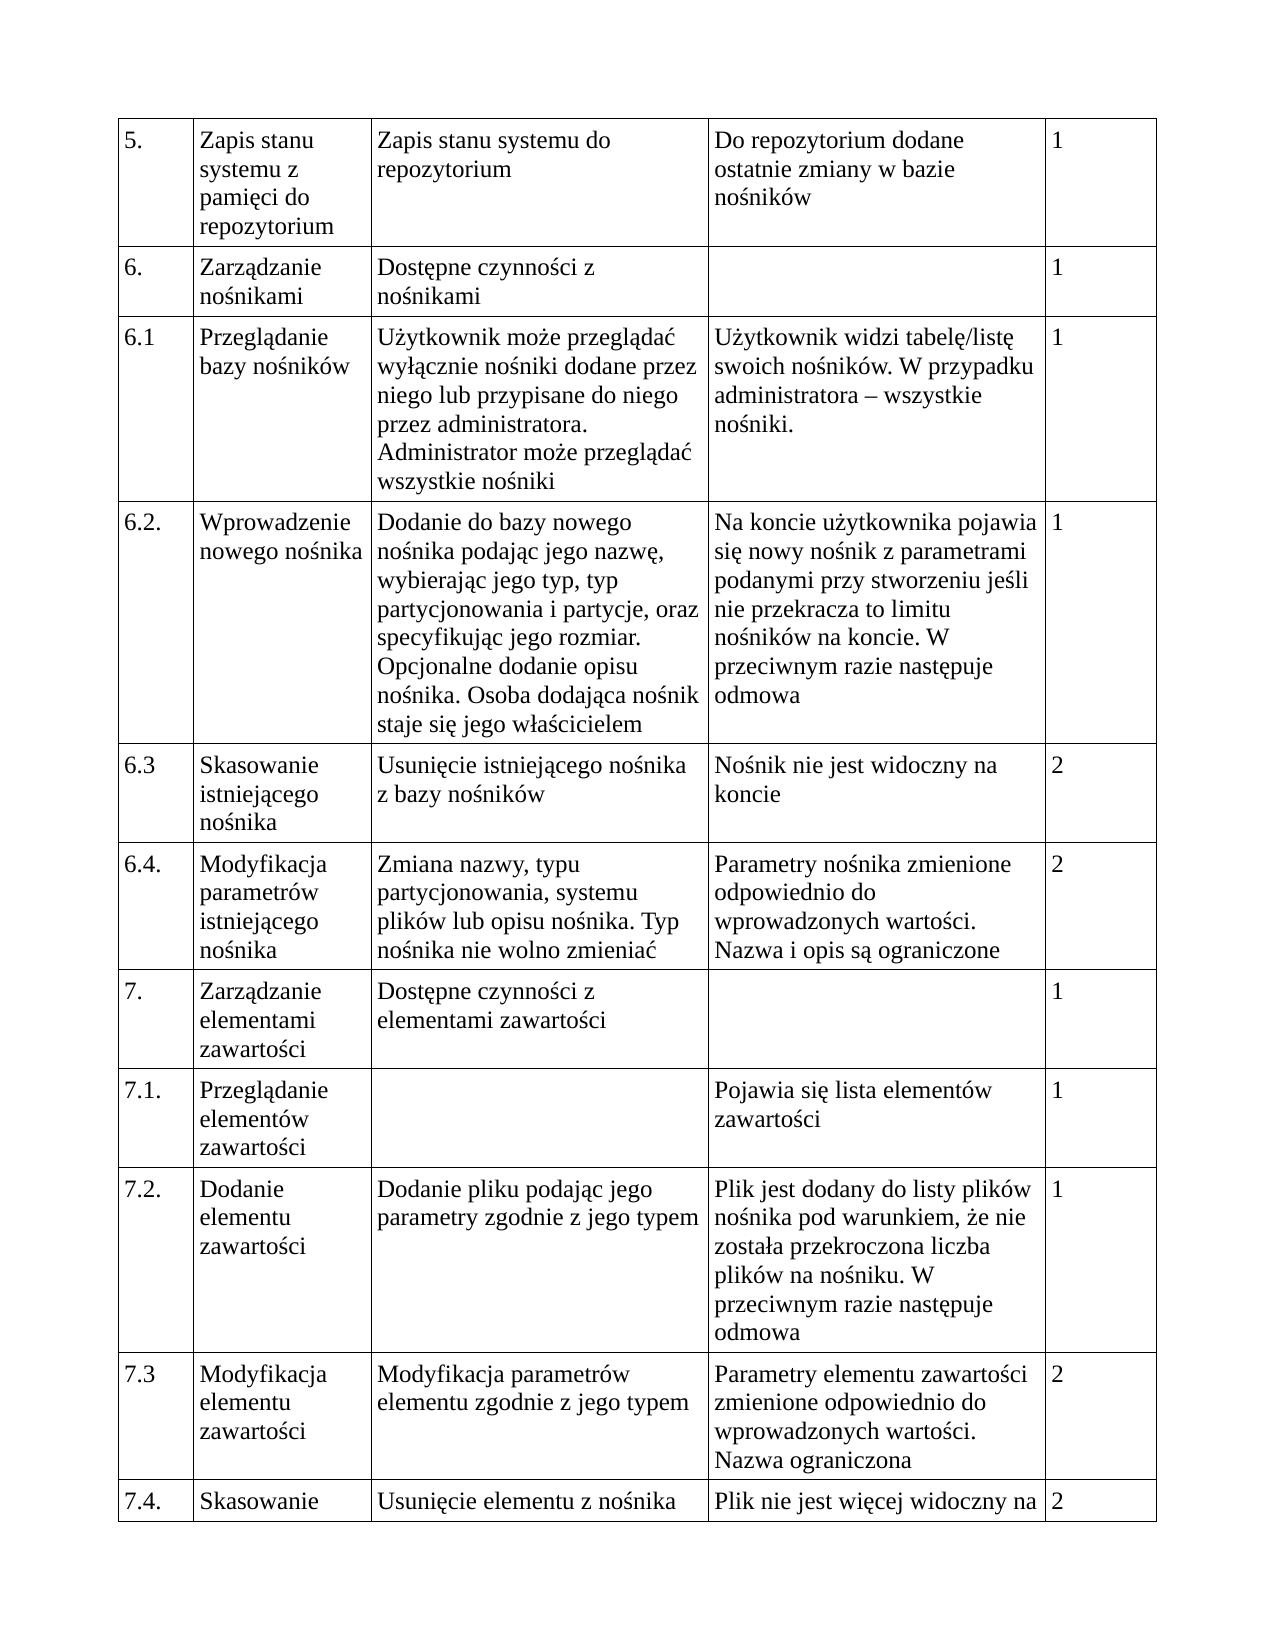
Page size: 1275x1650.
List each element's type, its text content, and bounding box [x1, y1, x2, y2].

table_cell [709, 247, 1045, 316]
table_cell Skasowanie [194, 1480, 371, 1521]
table_cell Na koncie użytkownika pojawia się nowy nośnik z parametrami podanymi przy stworzeniu jeśli nie przekracza to limitu nośników na koncie. W przeciwnym razie następuje odmowa [709, 502, 1045, 743]
table_cell Usunięcie elementu z nośnika [372, 1480, 708, 1521]
table_cell Użytkownik może przeglądać wyłącznie nośniki dodane przez niego lub przypisane do niego przez administratora. Administrator może przeglądać wszystkie nośniki [372, 317, 708, 501]
table_cell [709, 970, 1045, 1068]
table_cell Nośnik nie jest widoczny na koncie [709, 744, 1045, 842]
table_cell Skasowanie istniejącego nośnika [194, 744, 371, 842]
table_cell 2 [1046, 1353, 1156, 1479]
table_cell Dostępne czynności z elementami zawartości [372, 970, 708, 1068]
table_cell Zapis stanu systemu z pamięci do repozytorium [194, 119, 371, 246]
table_cell Usunięcie istniejącego nośnika z bazy nośników [372, 744, 708, 842]
table_cell Plik nie jest więcej widoczny na [709, 1480, 1045, 1521]
table_cell Zapis stanu systemu do repozytorium [372, 119, 708, 246]
table_cell 6. [119, 247, 193, 316]
table_cell Parametry elementu zawartości zmienione odpowiednio do wprowadzonych wartości. Nazwa ograniczona [709, 1353, 1045, 1479]
table_cell 1 [1046, 119, 1156, 246]
table_cell 1 [1046, 970, 1156, 1068]
table_cell Przeglądanie elementów zawartości [194, 1069, 371, 1167]
table_cell Dodanie do bazy nowego nośnika podając jego nazwę, wybierając jego typ, typ partycjonowania i partycje, oraz specyfikując jego rozmiar. Opcjonalne dodanie opisu nośnika. Osoba dodająca nośnik staje się jego właścicielem [372, 502, 708, 743]
table_cell 1 [1046, 1069, 1156, 1167]
table_cell Zarządzanie elementami zawartości [194, 970, 371, 1068]
table_cell 6.1 [119, 317, 193, 501]
table_cell Plik jest dodany do listy plików nośnika pod warunkiem, że nie została przekroczona liczba plików na nośniku. W przeciwnym razie następuje odmowa [709, 1168, 1045, 1352]
table_cell 6.2. [119, 502, 193, 743]
table_cell Parametry nośnika zmienione odpowiednio do wprowadzonych wartości. Nazwa i opis są ograniczone [709, 843, 1045, 969]
table_cell Modyfikacja parametrów istniejącego nośnika [194, 843, 371, 969]
table_cell 1 [1046, 1168, 1156, 1352]
table_cell 5. [119, 119, 193, 246]
table_cell 7. [119, 970, 193, 1068]
table_cell Dodanie pliku podając jego parametry zgodnie z jego typem [372, 1168, 708, 1352]
table_cell 2 [1046, 744, 1156, 842]
table_cell 2 [1046, 1480, 1156, 1521]
table_cell Modyfikacja parametrów elementu zgodnie z jego typem [372, 1353, 708, 1479]
table_cell Pojawia się lista elementów zawartości [709, 1069, 1045, 1167]
table_cell Do repozytorium dodane ostatnie zmiany w bazie nośników [709, 119, 1045, 246]
table_cell 1 [1046, 502, 1156, 743]
table_cell Modyfikacja elementu zawartości [194, 1353, 371, 1479]
table_cell Dodanie elementu zawartości [194, 1168, 371, 1352]
table_cell 7.4. [119, 1480, 193, 1521]
table_cell 1 [1046, 247, 1156, 316]
table_cell Wprowadzenie nowego nośnika [194, 502, 371, 743]
table_cell Użytkownik widzi tabelę/listę swoich nośników. W przypadku administratora – wszystkie nośniki. [709, 317, 1045, 501]
table_cell Zarządzanie nośnikami [194, 247, 371, 316]
table_cell 6.4. [119, 843, 193, 969]
table_cell 1 [1046, 317, 1156, 501]
table_cell 7.1. [119, 1069, 193, 1167]
table_cell 7.2. [119, 1168, 193, 1352]
table_cell 6.3 [119, 744, 193, 842]
table_cell Zmiana nazwy, typu partycjonowania, systemu plików lub opisu nośnika. Typ nośnika nie wolno zmieniać [372, 843, 708, 969]
table_cell [372, 1069, 708, 1167]
table_cell 7.3 [119, 1353, 193, 1479]
table_cell Przeglądanie bazy nośników [194, 317, 371, 501]
table_cell Dostępne czynności z nośnikami [372, 247, 708, 316]
table_cell 2 [1046, 843, 1156, 969]
